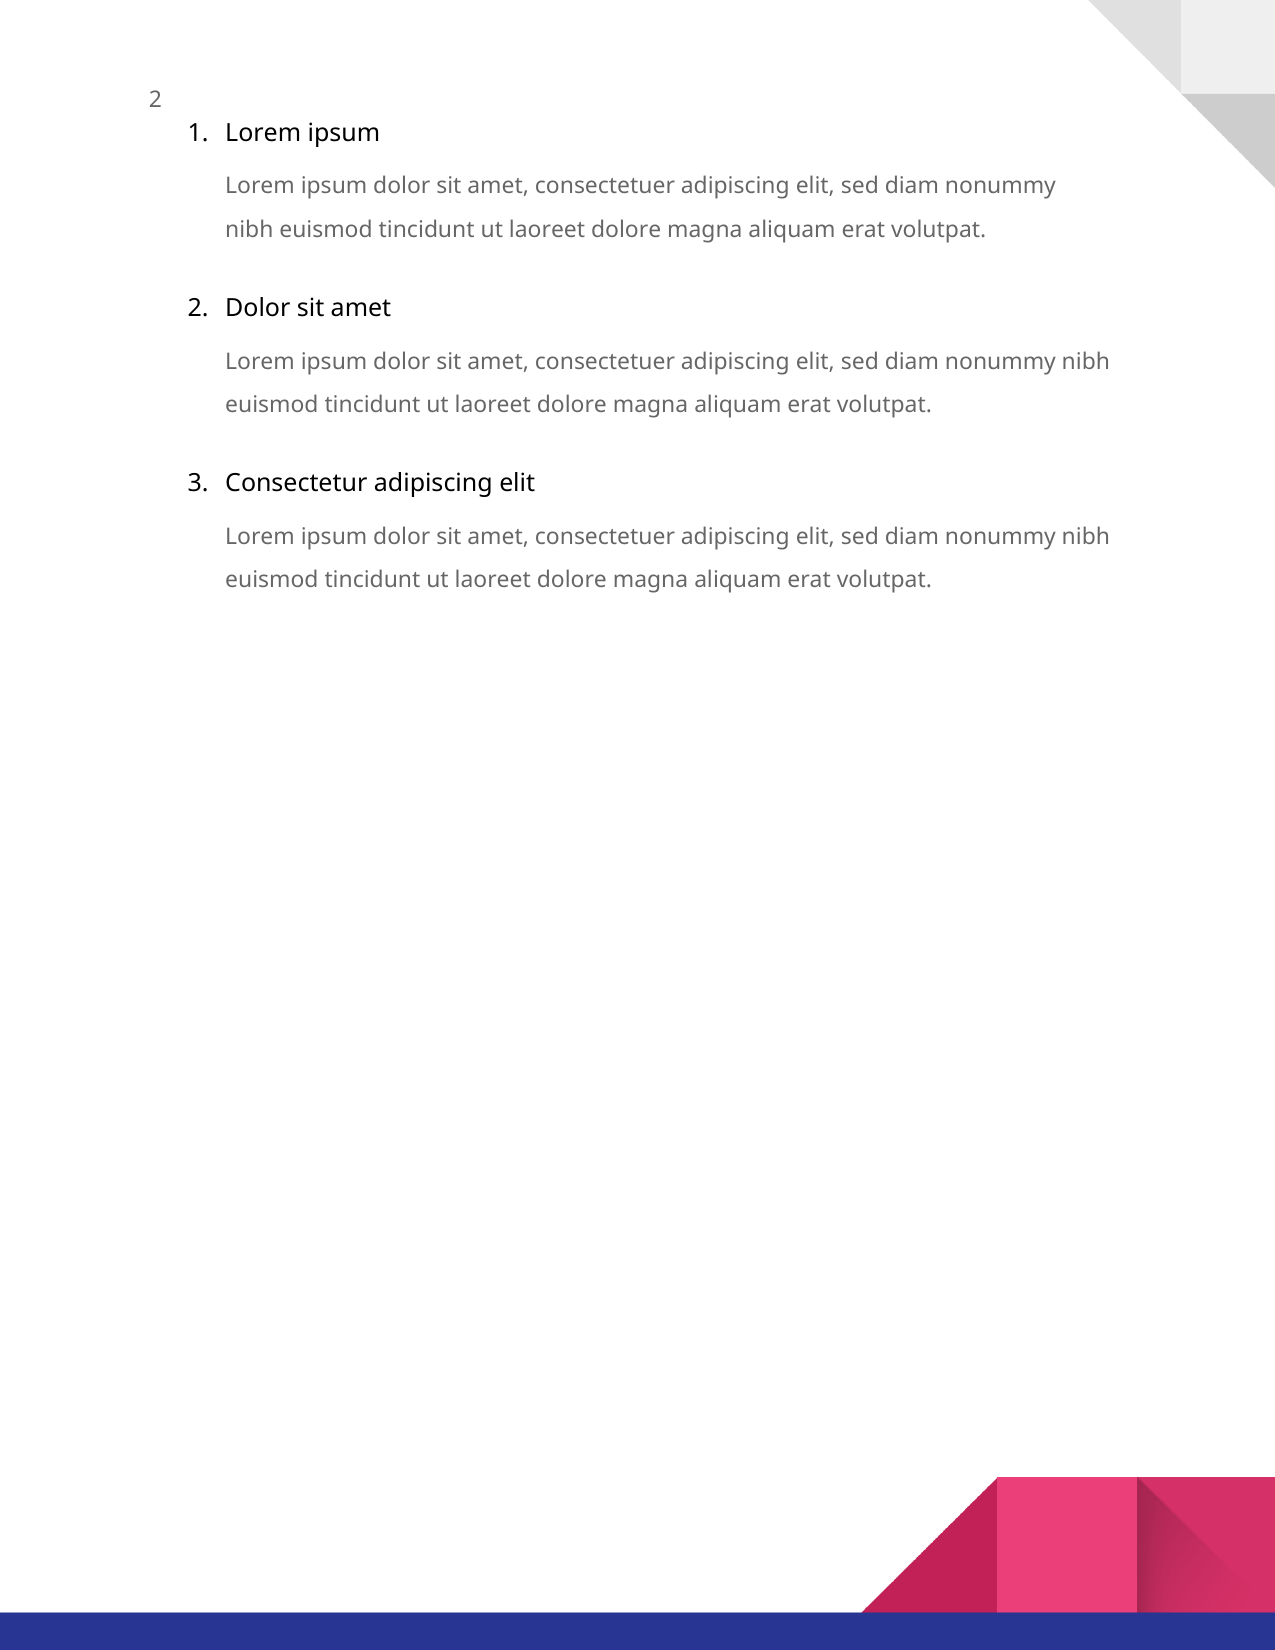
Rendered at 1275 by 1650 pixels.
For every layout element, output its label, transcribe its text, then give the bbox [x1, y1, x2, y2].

text Lorem ipsum dolor sit amet, consectetuer adipiscing elit, sed diam nonummy nibh euismod tincidunt ut laoreet dolore magna aliquam erat volutpat. [225, 520, 1125, 594]
picture [1087, 0, 1275, 188]
subtitle Dolor sit amet [187, 290, 1125, 324]
text Lorem ipsum dolor sit amet, consectetuer adipiscing elit, sed diam nonummy nibh euismod tincidunt ut laoreet dolore magna aliquam erat volutpat. [225, 344, 1125, 419]
picture [0, 1476, 1275, 1650]
subtitle Lorem ipsum [187, 114, 1125, 149]
subtitle Consectetur adipiscing elit [187, 465, 1125, 499]
text Lorem ipsum dolor sit amet, consectetuer adipiscing elit, sed diam nonummy nibh euismod tincidunt ut laoreet dolore magna aliquam erat volutpat. [225, 169, 1125, 244]
